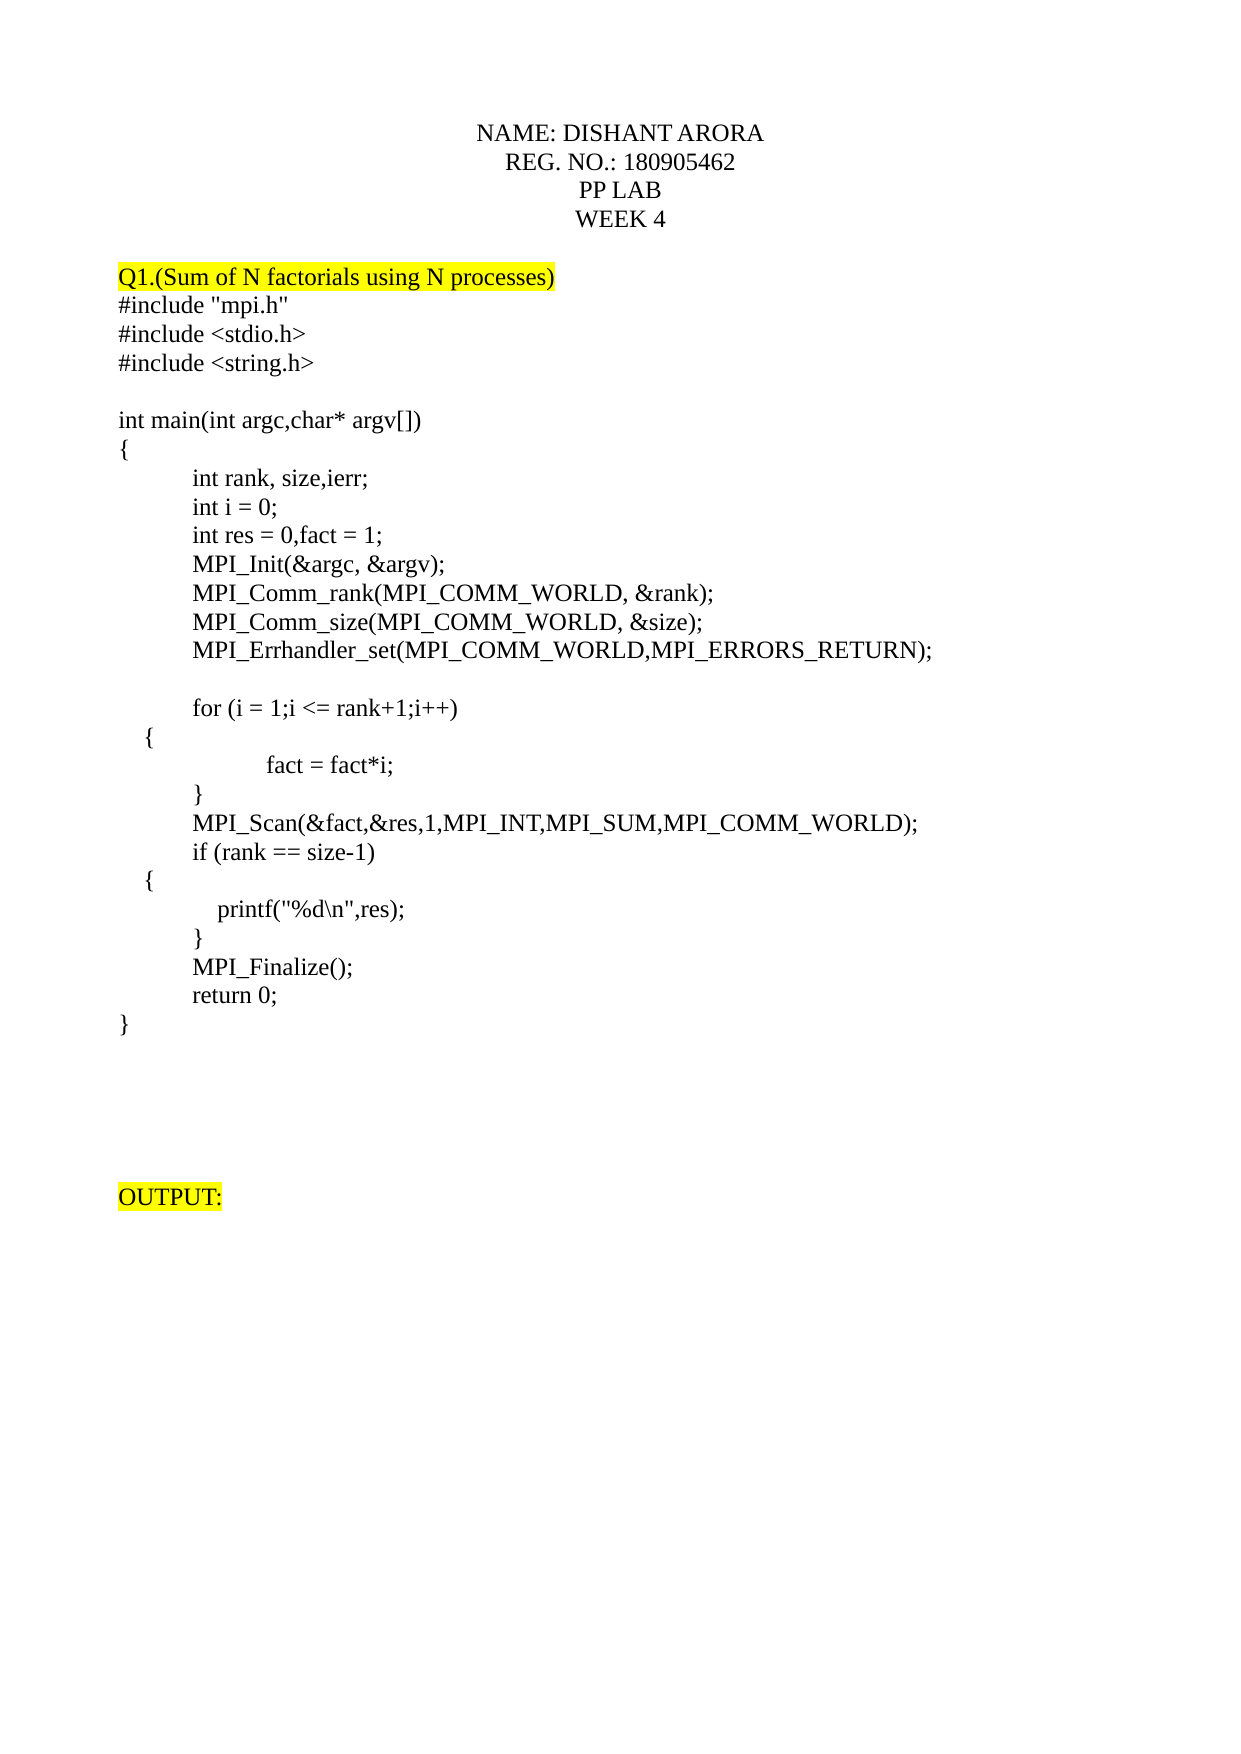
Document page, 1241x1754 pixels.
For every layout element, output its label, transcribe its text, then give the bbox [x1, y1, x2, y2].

text #include <string.h> [118, 348, 1122, 377]
text MPI_Comm_rank(MPI_COMM_WORLD, &rank); [118, 578, 1122, 607]
text Q1.(Sum of N factorials using N processes) [118, 262, 1122, 291]
text MPI_Init(&argc, &argv); [118, 549, 1122, 578]
text } [118, 923, 1122, 952]
text return 0; [118, 981, 1122, 1009]
text int i = 0; [118, 492, 1122, 521]
text NAME: DISHANT ARORA [118, 118, 1122, 147]
text int rank, size,ierr; [118, 463, 1122, 492]
text MPI_Finalize(); [118, 952, 1122, 981]
text int res = 0,fact = 1; [118, 521, 1122, 549]
text #include "mpi.h" [118, 291, 1122, 319]
text printf("%d\n",res); [118, 894, 1122, 923]
text } [118, 1009, 1122, 1038]
text if (rank == size-1) [118, 837, 1122, 866]
text { [118, 866, 1122, 894]
text PP LAB [118, 176, 1122, 204]
text REG. NO.: 180905462 [118, 147, 1122, 176]
text { [118, 722, 1122, 751]
text int main(int argc,char* argv[]) [118, 406, 1122, 434]
text { [118, 434, 1122, 463]
text MPI_Comm_size(MPI_COMM_WORLD, &size); [118, 607, 1122, 636]
text #include <stdio.h> [118, 319, 1122, 348]
text } [118, 779, 1122, 808]
text WEEK 4 [118, 204, 1122, 233]
text MPI_Errhandler_set(MPI_COMM_WORLD,MPI_ERRORS_RETURN); [118, 636, 1122, 664]
text MPI_Scan(&fact,&res,1,MPI_INT,MPI_SUM,MPI_COMM_WORLD); [118, 808, 1122, 837]
text for (i = 1;i <= rank+1;i++) [118, 693, 1122, 722]
text fact = fact*i; [118, 751, 1122, 779]
text OUTPUT: [118, 1182, 1122, 1211]
